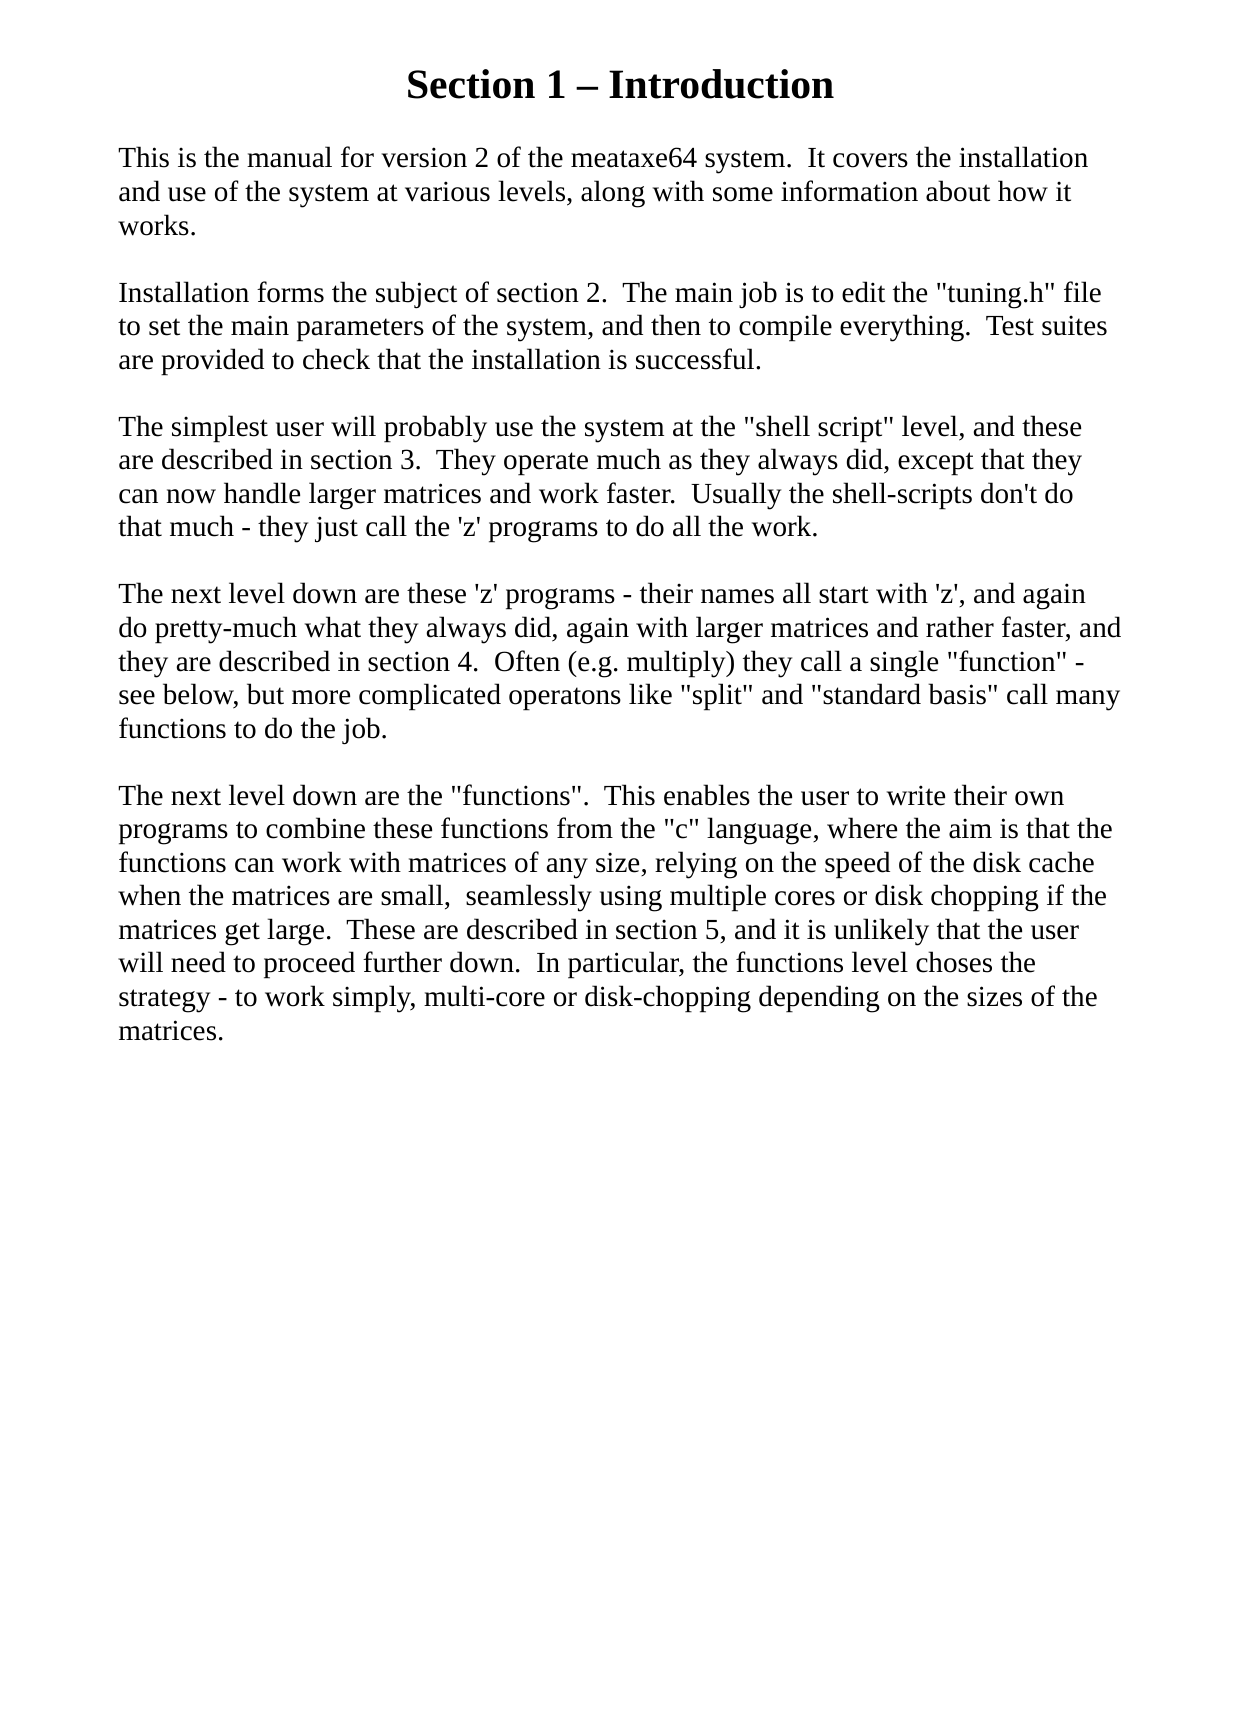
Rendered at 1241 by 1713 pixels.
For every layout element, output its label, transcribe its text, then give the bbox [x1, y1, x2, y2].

text Section 1 – Introduction [118, 59, 1122, 107]
text This is the manual for version 2 of the meataxe64 system. It covers the installation and use of the system at various levels, along with some information about how it works. [118, 141, 1122, 241]
text Installation forms the subject of section 2. The main job is to edit the "tuning.h" file to set the main parameters of the system, and then to compile everything. Test suites are provided to check that the installation is successful. [118, 275, 1122, 375]
text The next level down are these 'z' programs - their names all start with 'z', and again do pretty-much what they always did, again with larger matrices and rather faster, and they are described in section 4. Often (e.g. multiply) they call a single "function" - see below, but more complicated operatons like "split" and "standard basis" call many functions to do the job. [118, 577, 1122, 744]
text The next level down are the "functions". This enables the user to write their own programs to combine these functions from the "c" language, where the aim is that the functions can work with matrices of any size, relying on the speed of the disk cache when the matrices are small, seamlessly using multiple cores or disk chopping if the matrices get large. These are described in section 5, and it is unlikely that the user will need to proceed further down. In particular, the functions level choses the strategy - to work simply, multi-core or disk-chopping depending on the sizes of the matrices. [118, 778, 1122, 1046]
text The simplest user will probably use the system at the "shell script" level, and these are described in section 3. They operate much as they always did, except that they can now handle larger matrices and work faster. Usually the shell-scripts don't do that much - they just call the 'z' programs to do all the work. [118, 409, 1122, 543]
